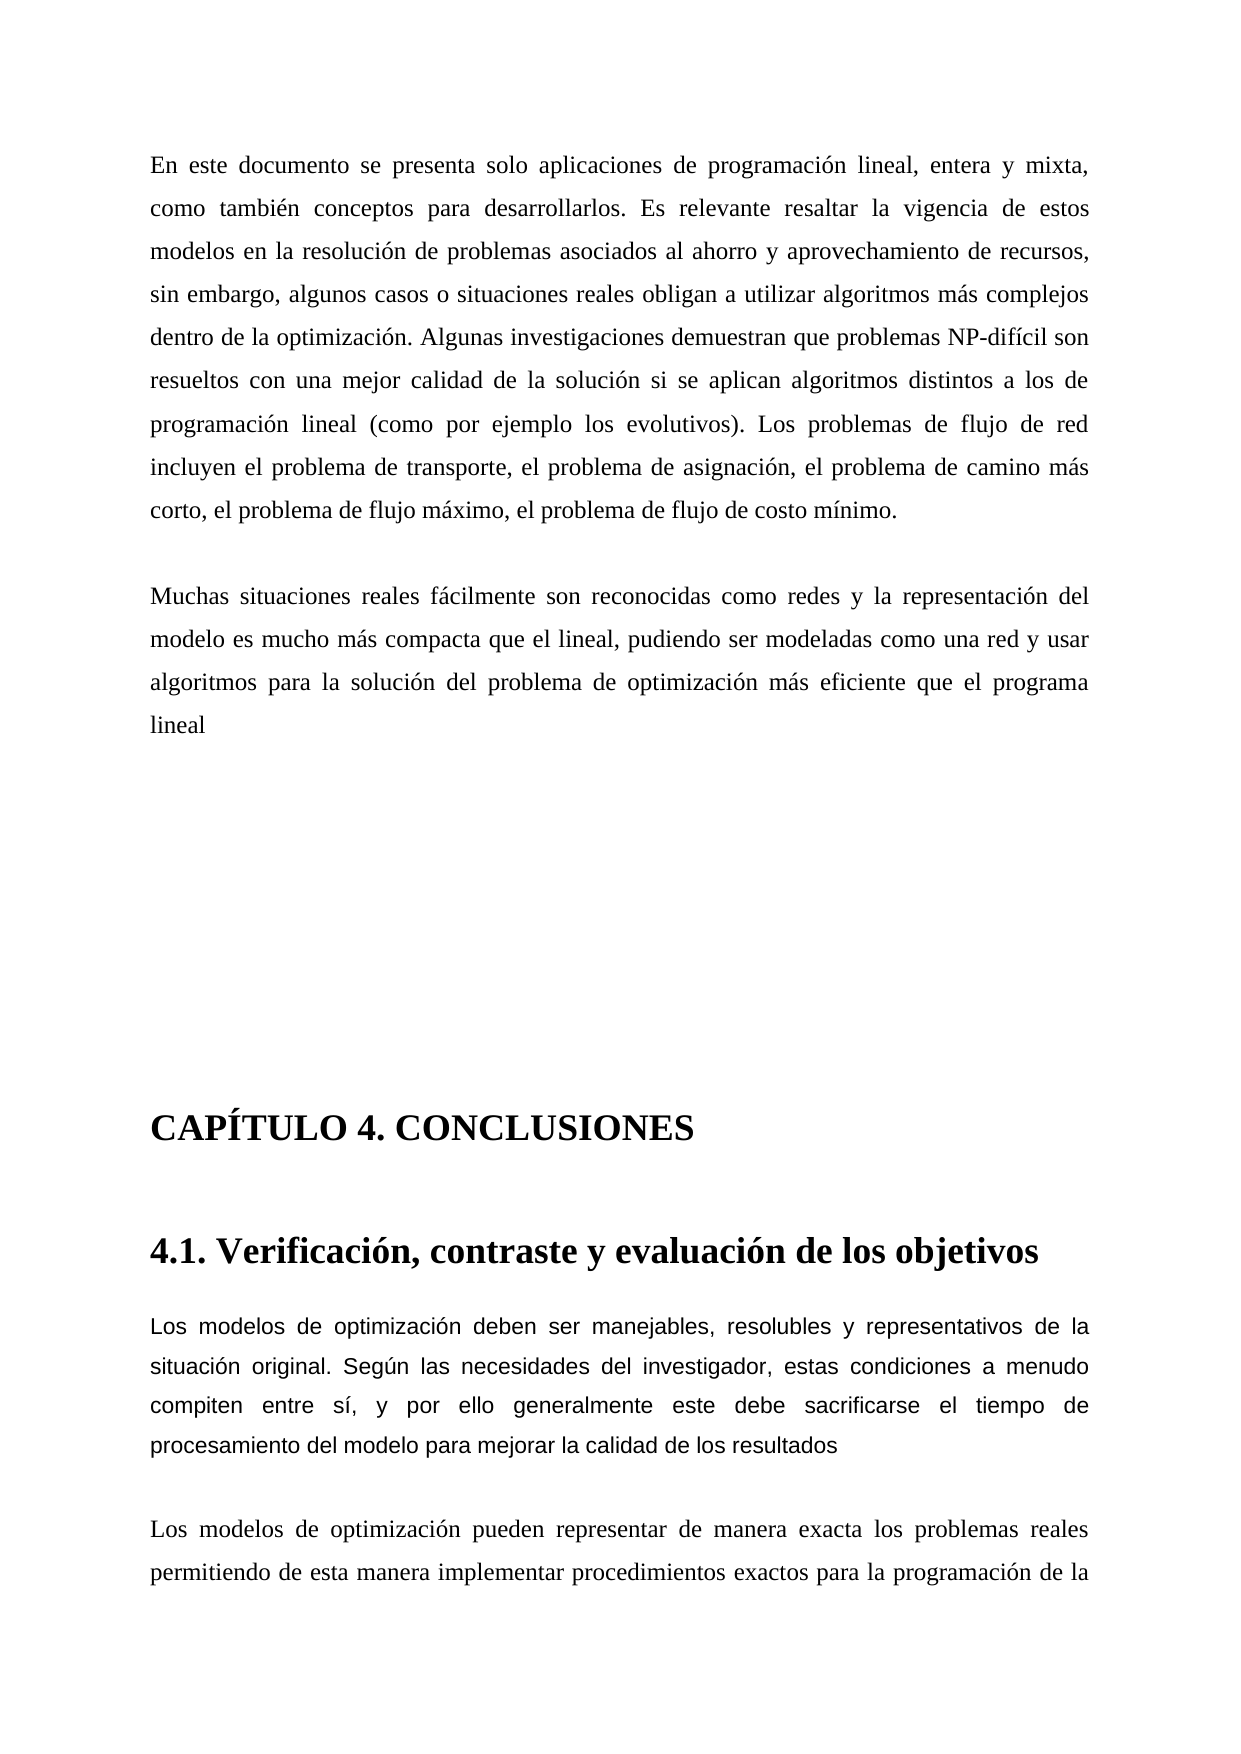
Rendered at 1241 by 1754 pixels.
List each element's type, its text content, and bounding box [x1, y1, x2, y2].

text Muchas situaciones reales fácilmente son reconocidas como redes y la representación del modelo es mucho más compacta que el lineal, pudiendo ser modeladas como una red y usar algoritmos para la solución del problema de optimización más eficiente que el programa lineal [150, 581, 1090, 739]
text Los modelos de optimización pueden representar de manera exacta los problemas reales permitiendo de esta manera implementar procedimientos exactos para la programación de la [150, 1514, 1090, 1586]
text En este documento se presenta solo aplicaciones de programación lineal, entera y mixta, como también conceptos para desarrollarlos. Es relevante resaltar la vigencia de estos modelos en la resolución de problemas asociados al ahorro y aprovechamiento de recursos, sin embargo, algunos casos o situaciones reales obligan a utilizar algoritmos más complejos dentro de la optimización. Algunas investigaciones demuestran que problemas NP-difícil son resueltos con una mejor calidad de la solución si se aplican algoritmos distintos a los de programación lineal (como por ejemplo los evolutivos). Los problemas de flujo de red incluyen el problema de transporte, el problema de asignación, el problema de camino más corto, el problema de flujo máximo, el problema de flujo de costo mínimo. [150, 150, 1090, 524]
subtitle CAPÍTULO 4. CONCLUSIONES [150, 1105, 1090, 1148]
text Los modelos de optimización deben ser manejables, resolubles y representativos de la situación original. Según las necesidades del investigador, estas condiciones a menudo compiten entre sí, y por ello generalmente este debe sacrificarse el tiempo de procesamiento del modelo para mejorar la calidad de los resultados [150, 1313, 1090, 1458]
subtitle 4.1. Verificación, contraste y evaluación de los objetivos [150, 1229, 1090, 1272]
